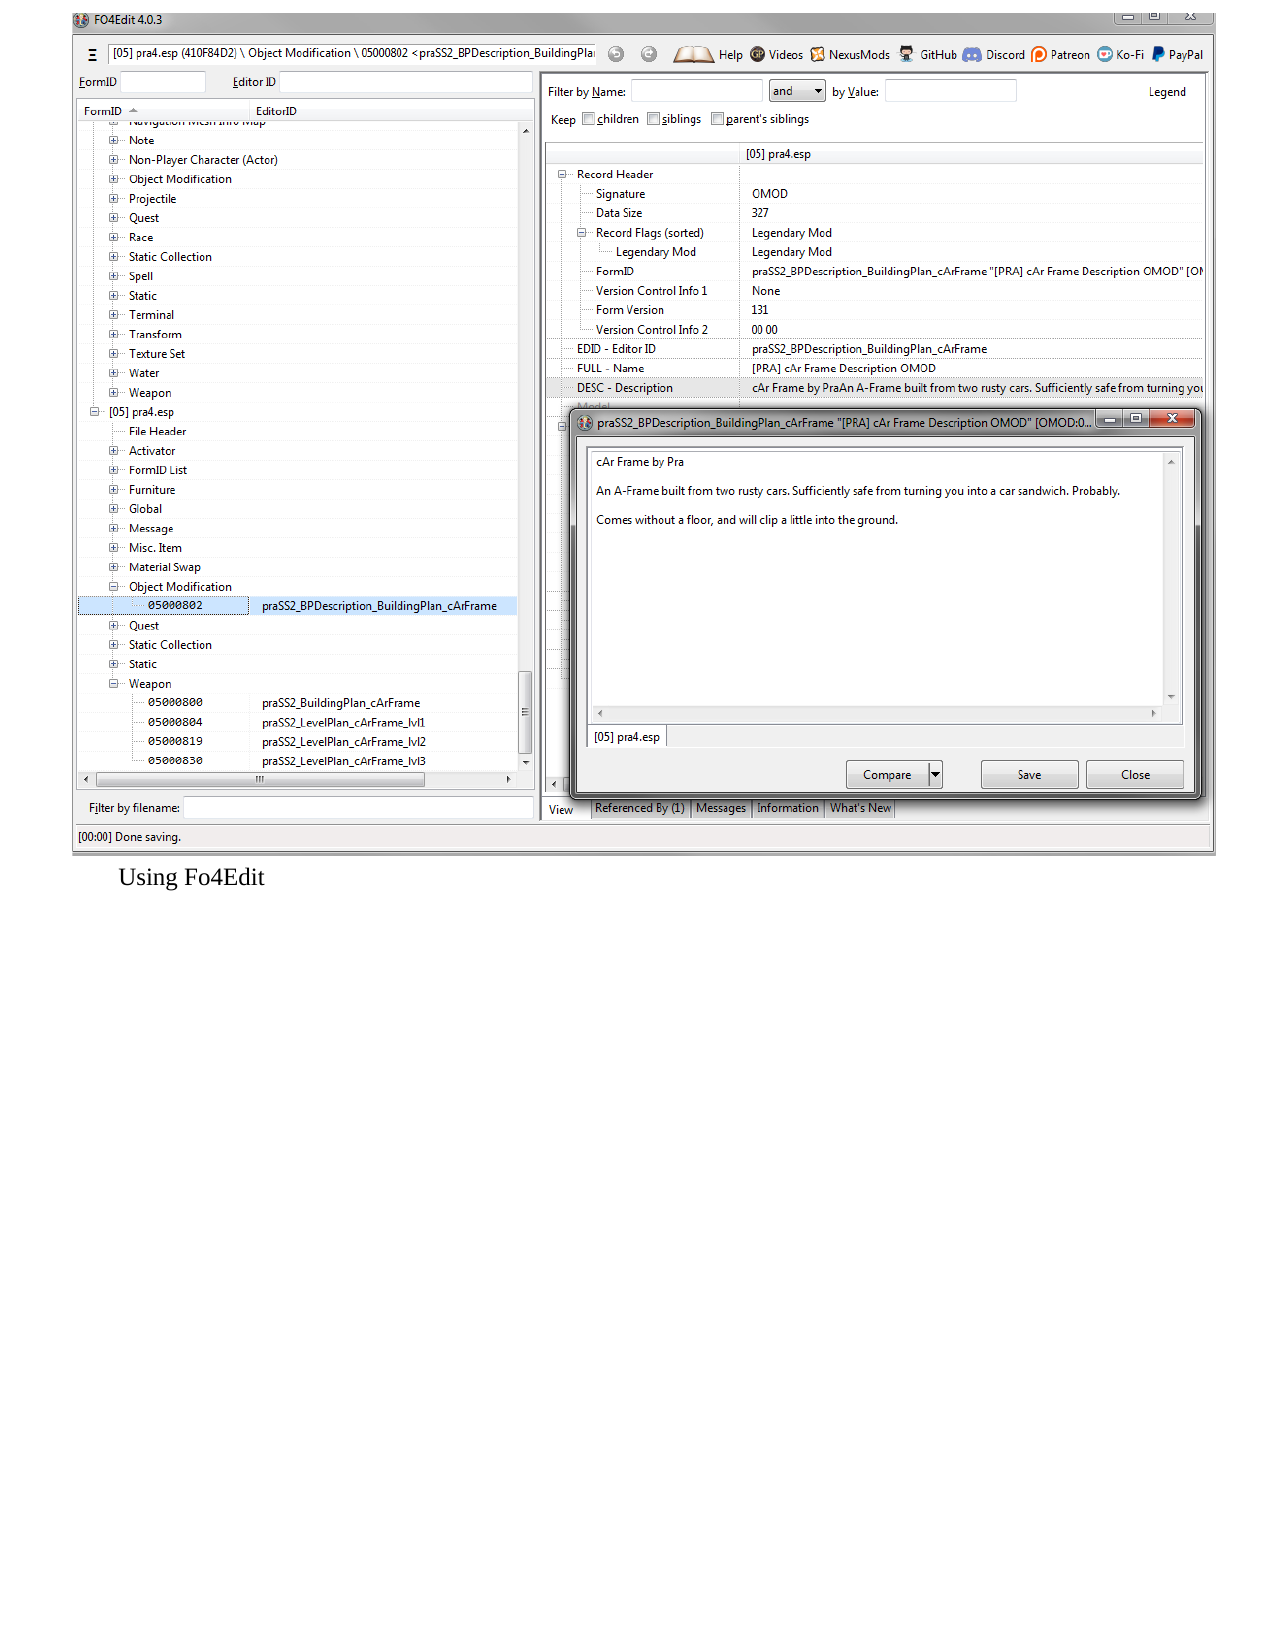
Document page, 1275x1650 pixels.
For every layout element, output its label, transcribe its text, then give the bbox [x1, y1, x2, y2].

picture [72, 13, 1216, 856]
text Using Fo4Edit [118, 856, 1157, 890]
